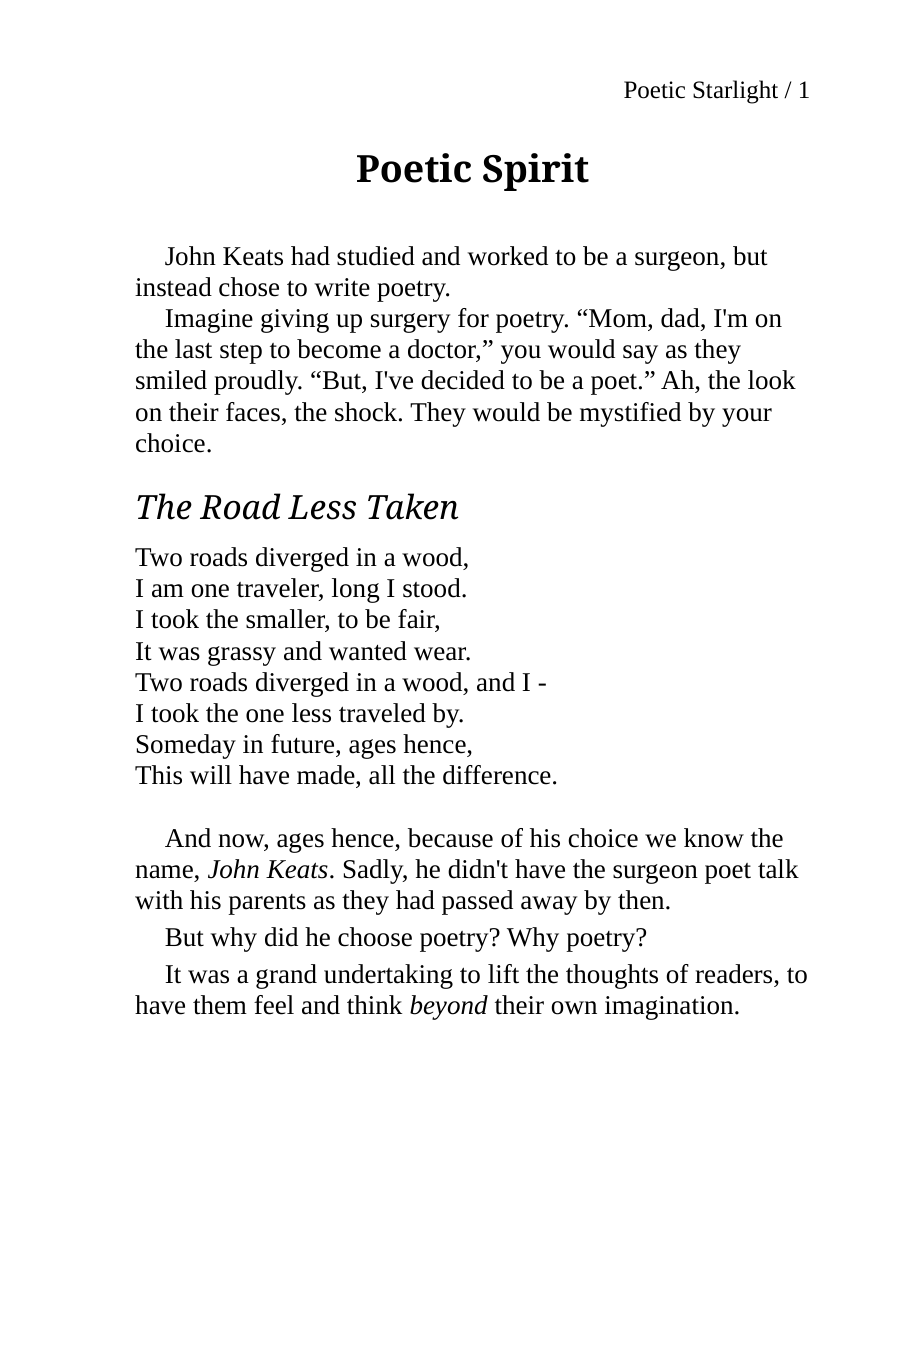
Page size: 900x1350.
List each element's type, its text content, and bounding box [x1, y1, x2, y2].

subtitle Poetic Spirit [135, 143, 810, 194]
text I am one traveler, long I stood. [135, 572, 810, 604]
text But why did he choose poetry? Why poetry? [135, 921, 810, 952]
text Two roads diverged in a wood, and I - [135, 666, 810, 697]
text This will have made, all the difference. [135, 759, 810, 791]
text I took the one less traveled by. [135, 697, 810, 728]
text Someday in future, ages hence, [135, 728, 810, 759]
text I took the smaller, to be fair, [135, 604, 810, 635]
text Imagine giving up surgery for poetry. “Mom, dad, I'm on the last step to become a doctor,” you would say as they smiled proudly. “But, I've decided to be a poet.” Ah, the look on their faces, the shock. They would be mystified by your choice. [135, 302, 810, 458]
subtitle The Road Less Taken [135, 483, 810, 529]
text And now, ages hence, because of his choice we know the name, John Keats. Sadly, he didn't have the surgeon poet talk with his parents as they had passed away by then. [135, 822, 810, 915]
text Two roads diverged in a wood, [135, 541, 810, 572]
text It was grassy and wanted wear. [135, 635, 810, 666]
text It was a grand undertaking to lift the thoughts of readers, to have them feel and think beyond their own imagination. [135, 958, 810, 1021]
text John Keats had studied and worked to be a surgeon, but instead chose to write poetry. [135, 239, 810, 302]
